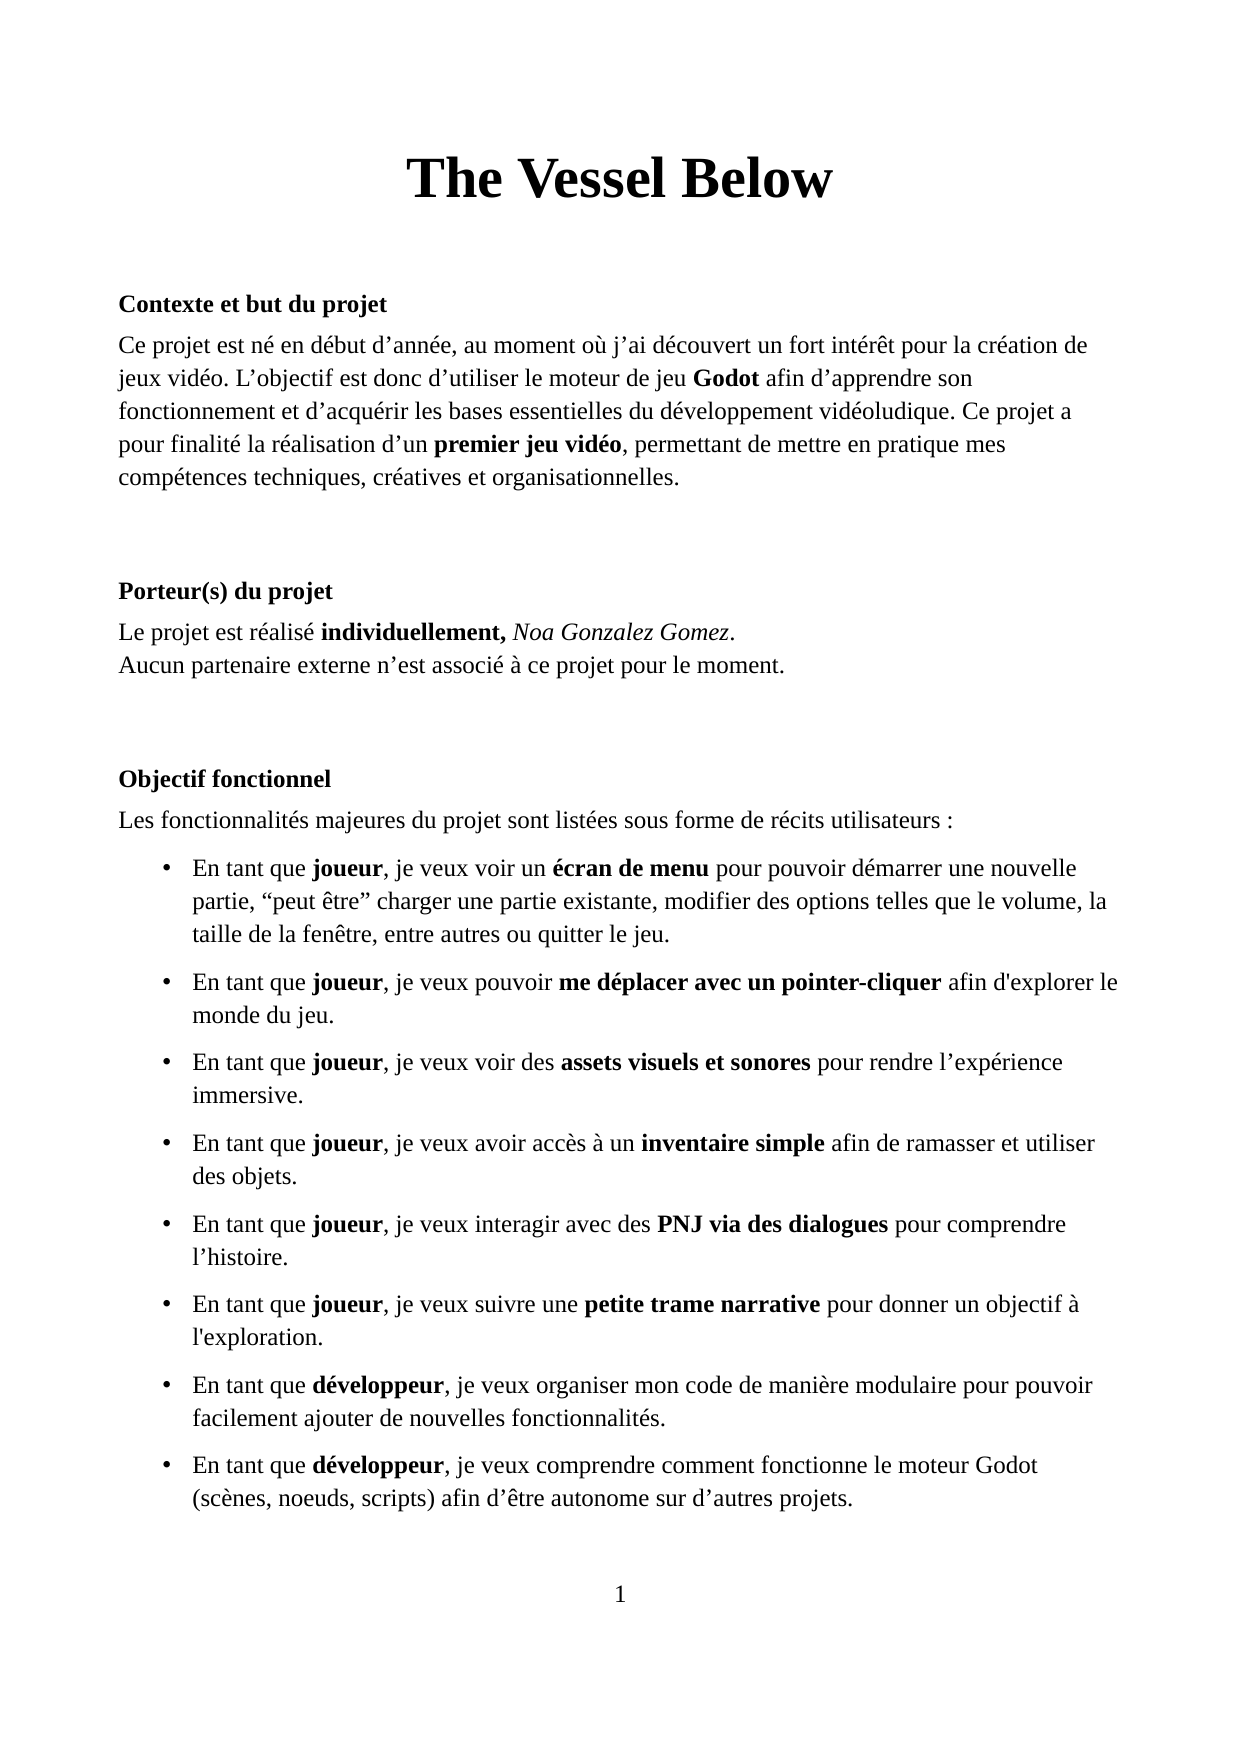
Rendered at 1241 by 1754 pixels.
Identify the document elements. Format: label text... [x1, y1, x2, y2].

subtitle Objectif fonctionnel [118, 764, 1122, 793]
text Le projet est réalisé individuellement, Noa Gonzalez Gomez. Aucun partenaire externe n’est associé à ce projet pour le moment. [118, 617, 1122, 679]
list En tant que développeur, je veux comprendre comment fonctionne le moteur Godot (scènes, noeuds, scripts) afin d’être autonome sur d’autres projets. [162, 1451, 1122, 1512]
text 1 [118, 1579, 1122, 1607]
subtitle Porteur(s) du projet [118, 576, 1122, 605]
list En tant que joueur, je veux interagir avec des PNJ via des dialogues pour comprendre l’histoire. [162, 1209, 1122, 1270]
title The Vessel Below [118, 143, 1122, 210]
subtitle Contexte et but du projet [118, 289, 1122, 318]
list En tant que joueur, je veux voir un écran de menu pour pouvoir démarrer une nouvelle partie, “peut être” charger une partie existante, modifier des options telles que le volume, la taille de la fenêtre, entre autres ou quitter le jeu. [162, 853, 1122, 948]
text Ce projet est né en début d’année, au moment où j’ai découvert un fort intérêt pour la création de jeux vidéo. L’objectif est donc d’utiliser le moteur de jeu Godot afin d’apprendre son fonctionnement et d’acquérir les bases essentielles du développement vidéoludique. Ce projet a pour finalité la réalisation d’un premier jeu vidéo, permettant de mettre en pratique mes compétences techniques, créatives et organisationnelles. [118, 330, 1122, 491]
list En tant que joueur, je veux pouvoir me déplacer avec un pointer-cliquer afin d'explorer le monde du jeu. [162, 967, 1122, 1028]
list En tant que joueur, je veux avoir accès à un inventaire simple afin de ramasser et utiliser des objets. [162, 1128, 1122, 1190]
text Les fonctionnalités majeures du projet sont listées sous forme de récits utilisateurs : [118, 806, 1122, 834]
list En tant que développeur, je veux organiser mon code de manière modulaire pour pouvoir facilement ajouter de nouvelles fonctionnalités. [162, 1370, 1122, 1432]
list En tant que joueur, je veux voir des assets visuels et sonores pour rendre l’expérience immersive. [162, 1047, 1122, 1109]
list En tant que joueur, je veux suivre une petite trame narrative pour donner un objectif à l'exploration. [162, 1289, 1122, 1351]
